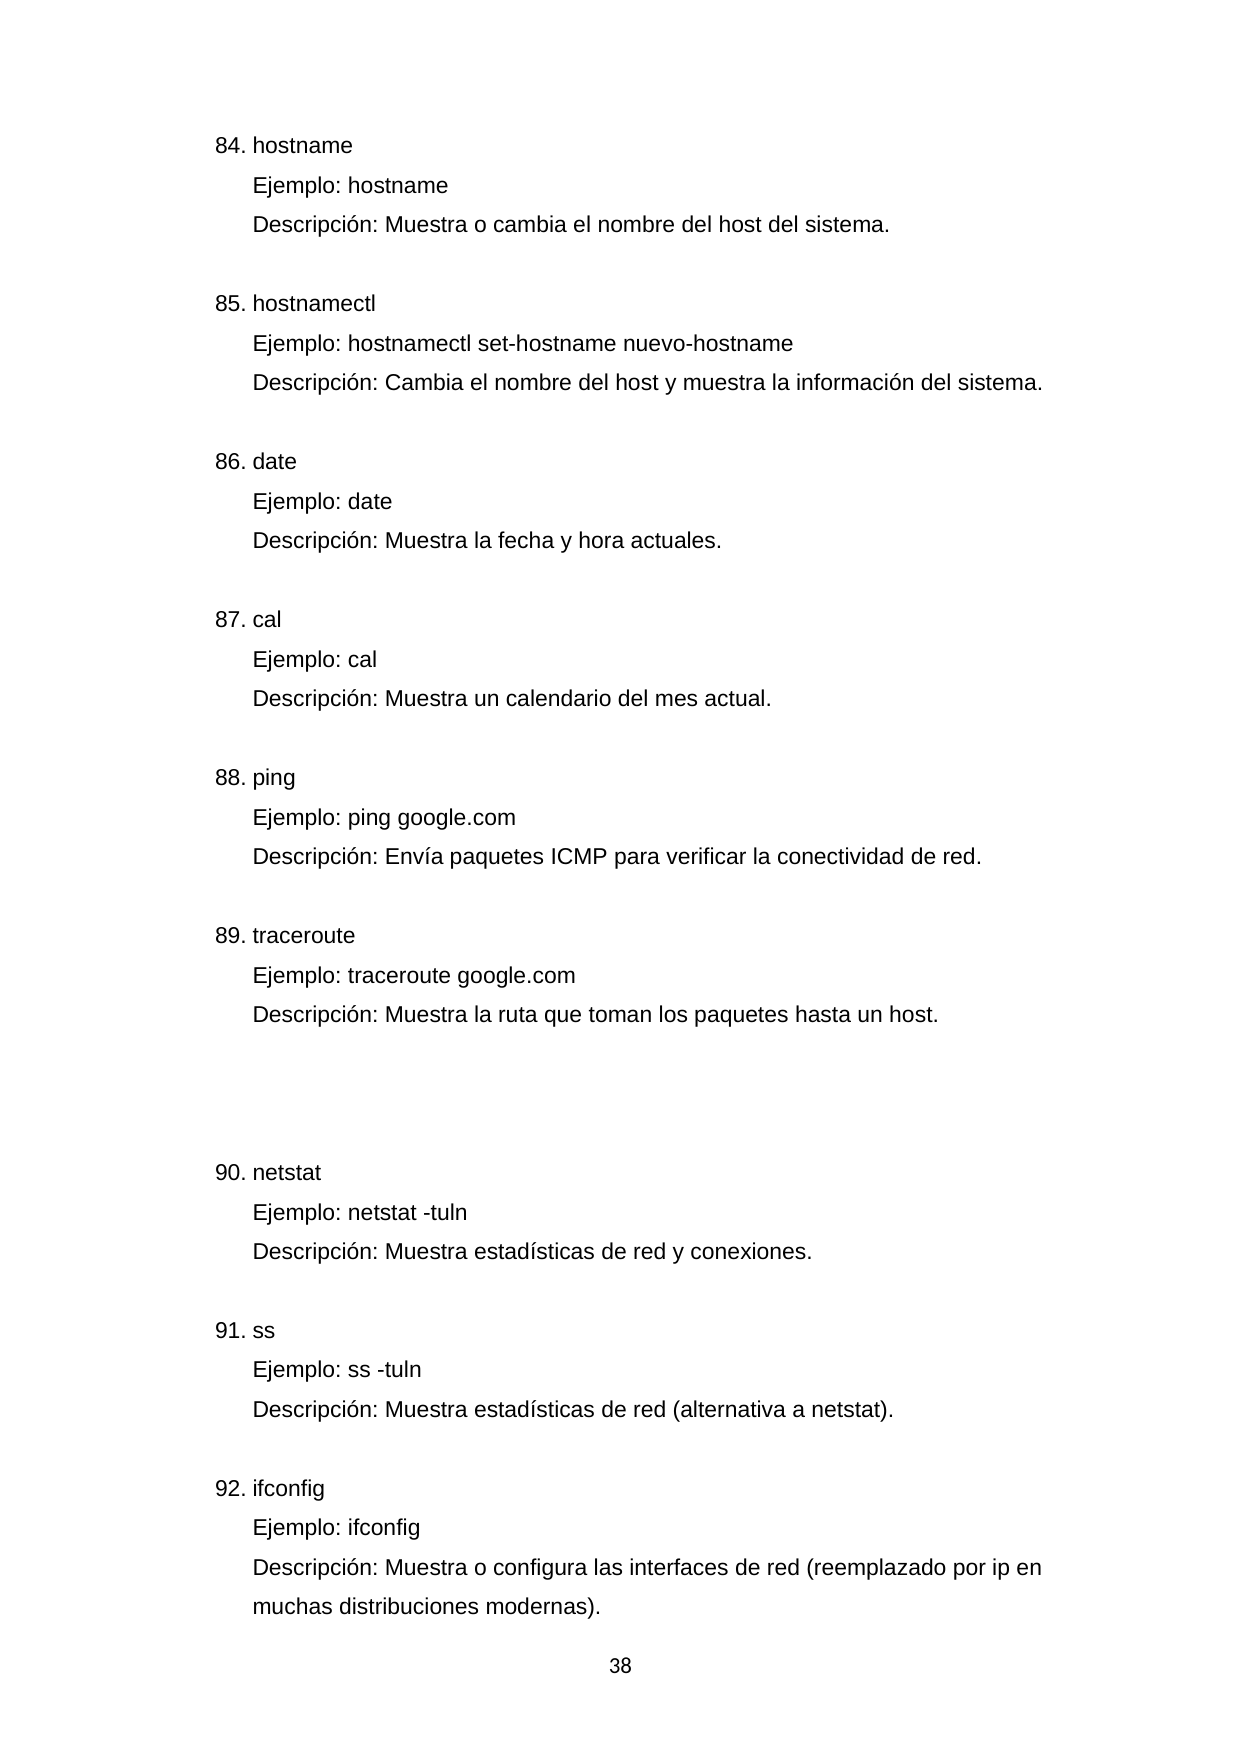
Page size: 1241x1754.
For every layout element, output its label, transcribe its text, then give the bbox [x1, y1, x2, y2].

list traceroute Ejemplo: traceroute google.com Descripción: Muestra la ruta que toman los paquetes hasta un host. [215, 922, 1063, 1146]
list ping Ejemplo: ping google.com Descripción: Envía paquetes ICMP para verificar la conectividad de red. [215, 764, 1063, 909]
list hostnamectl Ejemplo: hostnamectl set-hostname nuevo-hostname Descripción: Cambia el nombre del host y muestra la información del sistema. [215, 290, 1063, 435]
list ifconfig Ejemplo: ifconfig Descripción: Muestra o configura las interfaces de red (reemplazado por ip en muchas distribuciones modernas). [215, 1475, 1063, 1619]
list date Ejemplo: date Descripción: Muestra la fecha y hora actuales. [215, 448, 1063, 593]
list netstat Ejemplo: netstat -tuln Descripción: Muestra estadísticas de red y conexiones. [215, 1159, 1063, 1304]
list ss Ejemplo: ss -tuln Descripción: Muestra estadísticas de red (alternativa a netstat). [215, 1317, 1063, 1462]
list cal Ejemplo: cal Descripción: Muestra un calendario del mes actual. [215, 606, 1063, 751]
list hostname Ejemplo: hostname Descripción: Muestra o cambia el nombre del host del sistema. [215, 132, 1063, 277]
